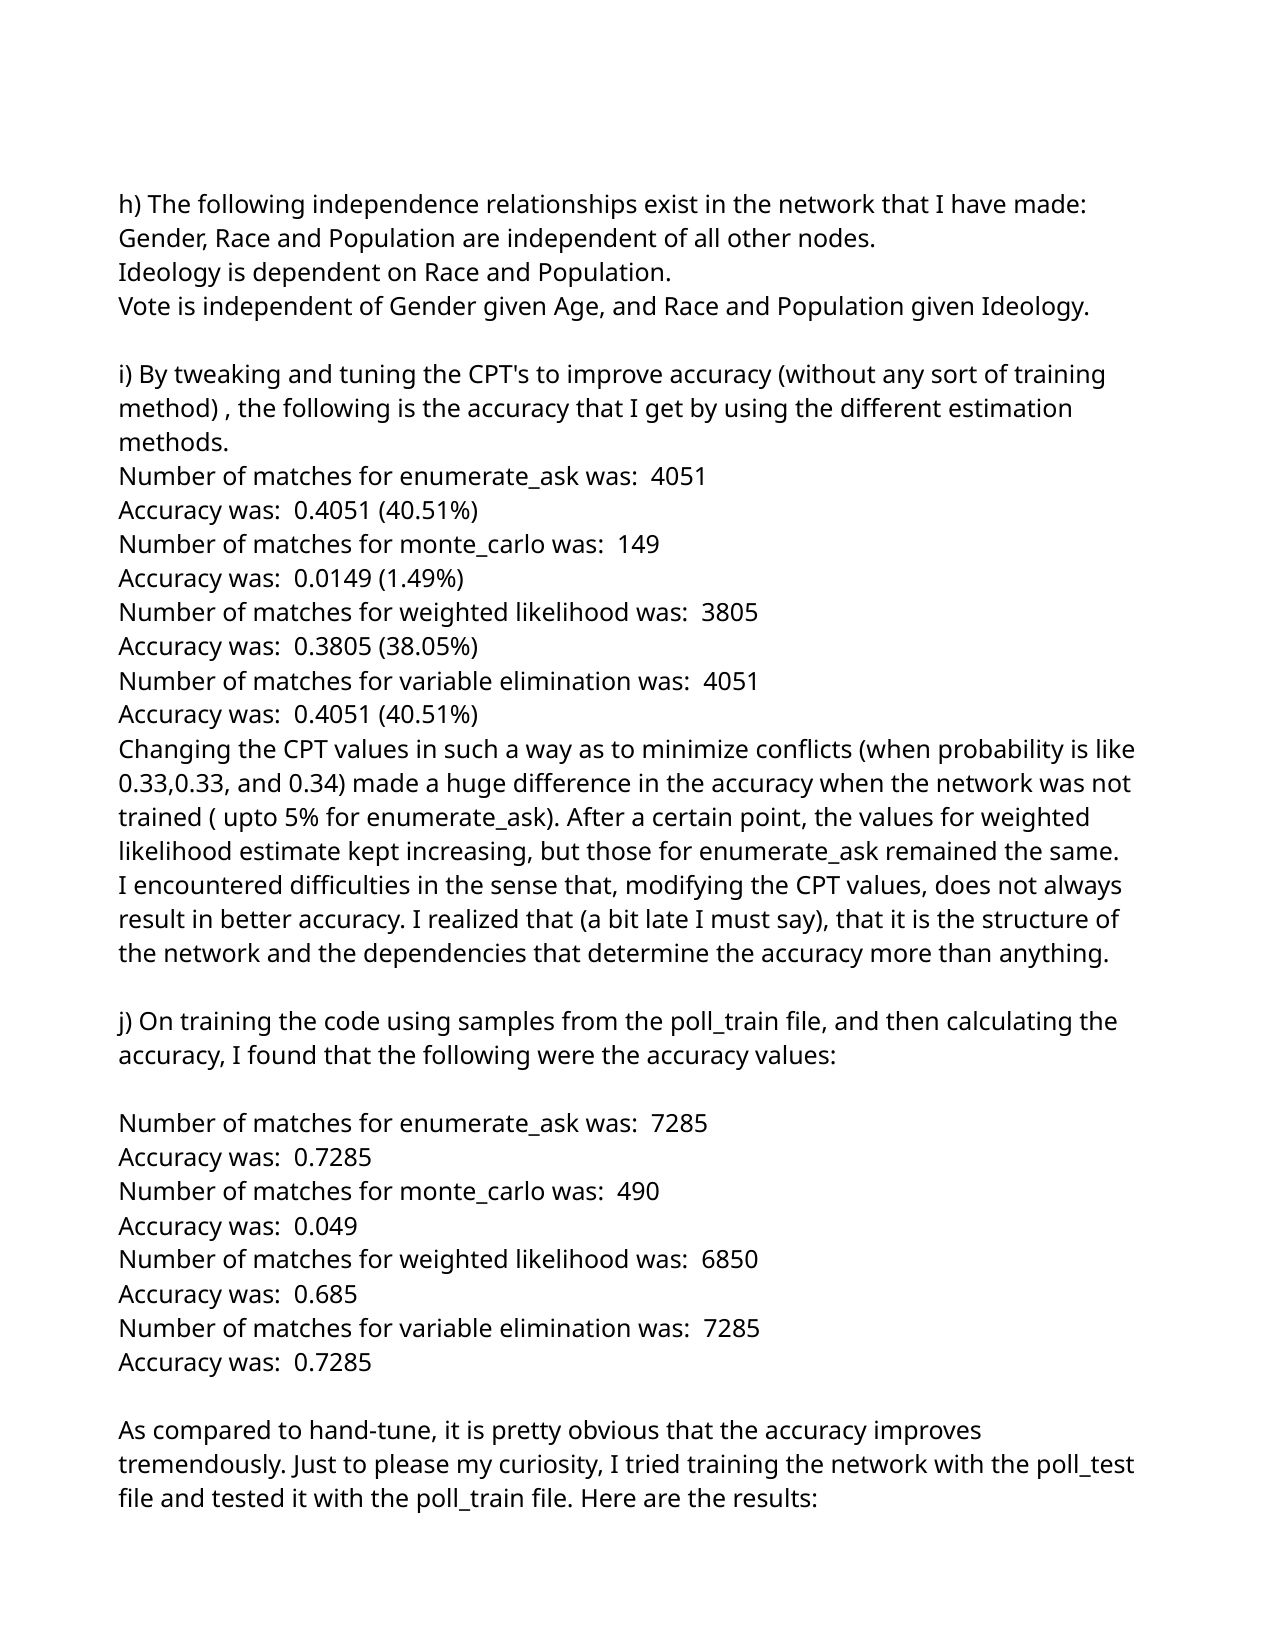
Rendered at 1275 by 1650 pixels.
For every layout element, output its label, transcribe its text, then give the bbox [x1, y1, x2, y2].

text Accuracy was: 0.049 [118, 1208, 1157, 1242]
text Accuracy was: 0.7285 [118, 1140, 1157, 1174]
text As compared to hand-tune, it is pretty obvious that the accuracy improves tremendously. Just to please my curiosity, I tried training the network with the poll_test file and tested it with the poll_train file. Here are the results: [118, 1412, 1157, 1515]
text Changing the CPT values in such a way as to minimize conflicts (when probability is like 0.33,0.33, and 0.34) made a huge difference in the accuracy when the network was not trained ( upto 5% for enumerate_ask). After a certain point, the values for weighted likelihood estimate kept increasing, but those for enumerate_ask remained the same. [118, 731, 1157, 867]
text h) The following independence relationships exist in the network that I have made: [118, 186, 1157, 220]
text i) By tweaking and tuning the CPT's to improve accuracy (without any sort of training method) , the following is the accuracy that I get by using the different estimation methods. [118, 357, 1157, 459]
text Accuracy was: 0.0149 (1.49%) [118, 561, 1157, 595]
text Number of matches for weighted likelihood was: 6850 [118, 1242, 1157, 1276]
text Number of matches for weighted likelihood was: 3805 [118, 595, 1157, 629]
text Vote is independent of Gender given Age, and Race and Population given Ideology. [118, 288, 1157, 322]
text Accuracy was: 0.3805 (38.05%) [118, 629, 1157, 663]
text Ideology is dependent on Race and Population. [118, 254, 1157, 288]
text Number of matches for enumerate_ask was: 7285 [118, 1106, 1157, 1140]
text I encountered difficulties in the sense that, modifying the CPT values, does not always result in better accuracy. I realized that (a bit late I must say), that it is the structure of the network and the dependencies that determine the accuracy more than anything. [118, 867, 1157, 970]
text Number of matches for variable elimination was: 4051 [118, 663, 1157, 697]
text Accuracy was: 0.4051 (40.51%) [118, 493, 1157, 527]
text Number of matches for monte_carlo was: 490 [118, 1174, 1157, 1208]
text Accuracy was: 0.7285 [118, 1344, 1157, 1378]
text Number of matches for variable elimination was: 7285 [118, 1310, 1157, 1344]
text Accuracy was: 0.4051 (40.51%) [118, 697, 1157, 731]
text j) On training the code using samples from the poll_train file, and then calculating the accuracy, I found that the following were the accuracy values: [118, 1004, 1157, 1072]
text Number of matches for monte_carlo was: 149 [118, 527, 1157, 561]
text Gender, Race and Population are independent of all other nodes. [118, 220, 1157, 254]
text Number of matches for enumerate_ask was: 4051 [118, 459, 1157, 493]
text Accuracy was: 0.685 [118, 1276, 1157, 1310]
